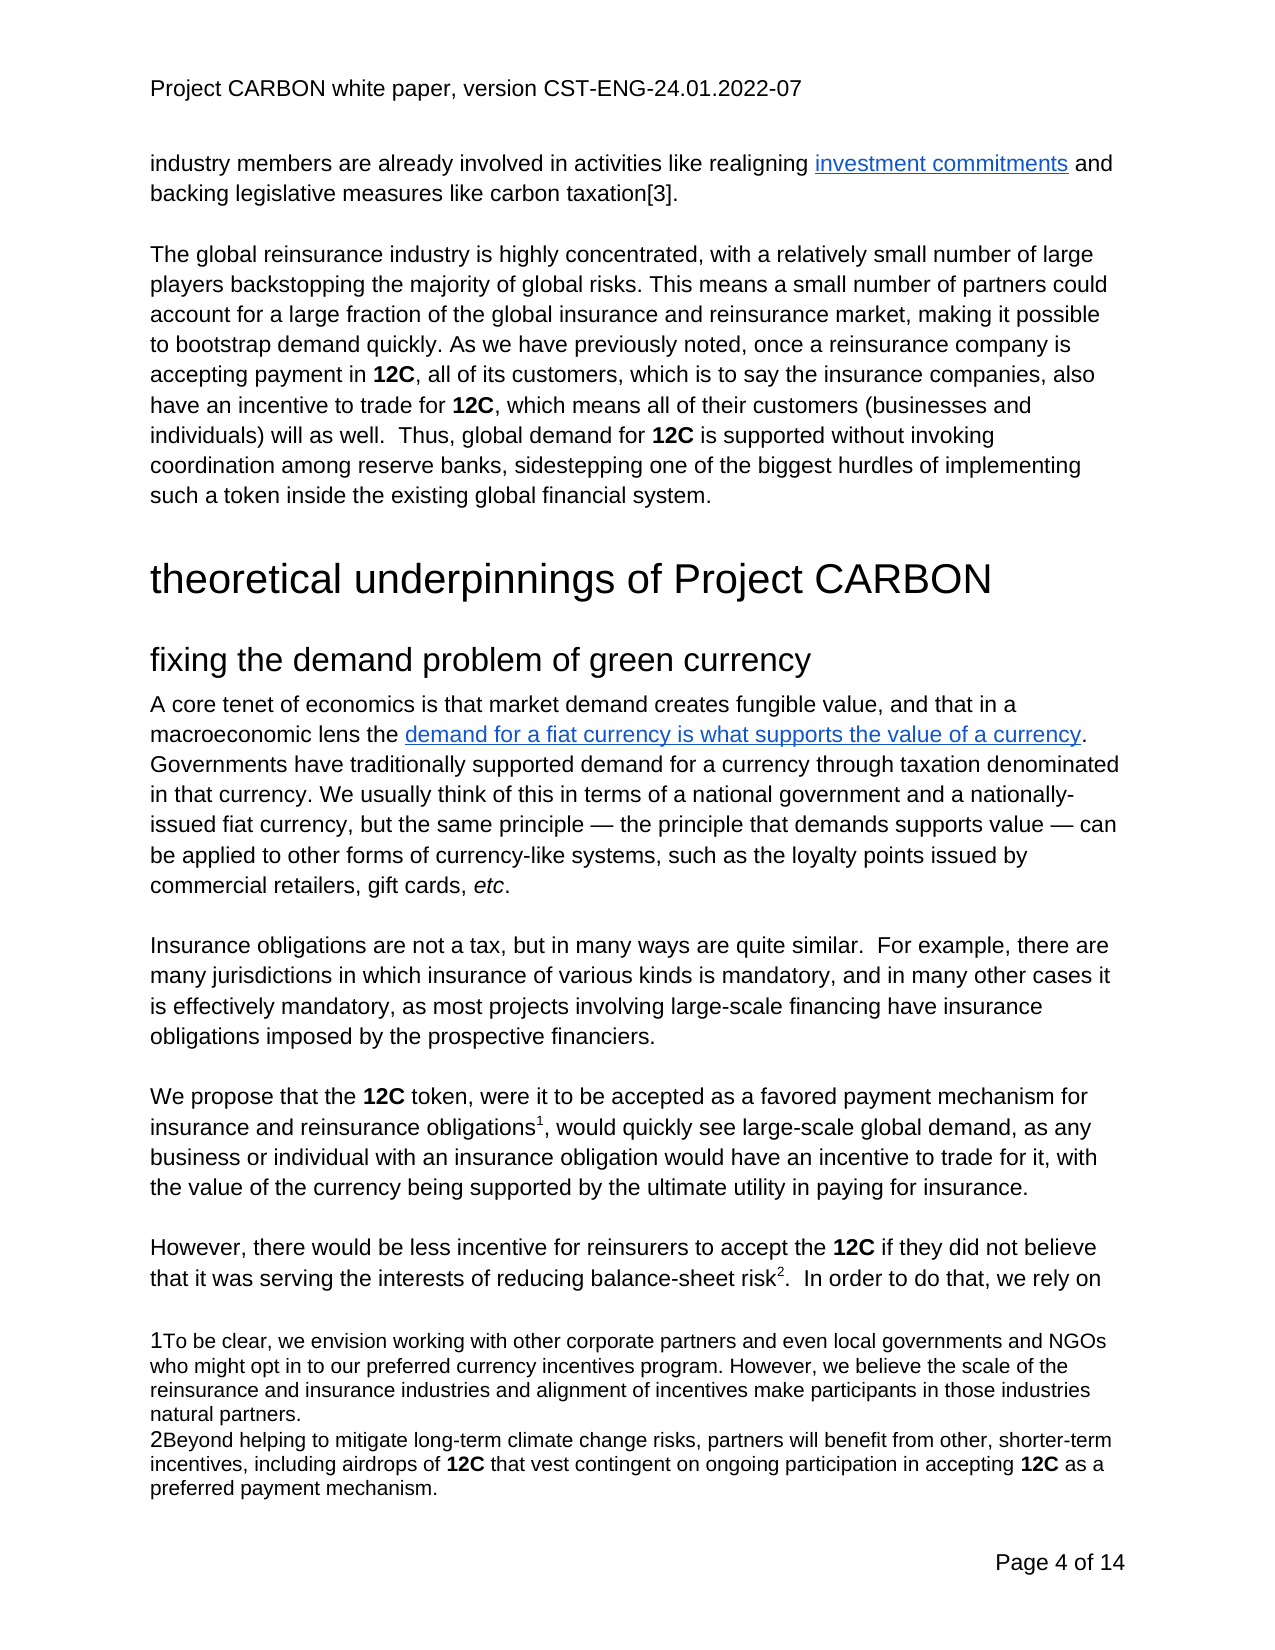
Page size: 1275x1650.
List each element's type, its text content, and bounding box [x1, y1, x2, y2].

subtitle theoretical underpinnings of Project CARBON [150, 554, 1125, 602]
text industry members are already involved in activities like realigning investment commitments and backing legislative measures like carbon taxation[3]. [150, 150, 1125, 207]
text We propose that the 12C token, were it to be accepted as a favored payment mechanism for insurance and reinsurance obligations, would quickly see large-scale global demand, as any business or individual with an insurance obligation would have an incentive to trade for it, with the value of the currency being supported by the ultimate utility in paying for insurance. [150, 1083, 1125, 1200]
text Insurance obligations are not a tax, but in many ways are quite similar. For example, there are many jurisdictions in which insurance of various kinds is mandatory, and in many other cases it is effectively mandatory, as most projects involving large-scale financing have insurance obligations imposed by the prospective financiers. [150, 932, 1125, 1049]
subtitle fixing the demand problem of green currency [150, 639, 1125, 678]
text Beyond helping to mitigate long-term climate change risks, partners will benefit from other, shorter-term incentives, including airdrops of 12C that vest contingent on ongoing participation in accepting 12C as a preferred payment mechanism. [150, 1426, 1125, 1500]
text A core tenet of economics is that market demand creates fungible value, and that in a macroeconomic lens the demand for a fiat currency is what supports the value of a currency. [150, 691, 1125, 747]
text However, there would be less incentive for reinsurers to accept the 12C if they did not believe that it was serving the interests of reducing balance-sheet risk. In order to do that, we rely on [150, 1234, 1125, 1291]
text Governments have traditionally supported demand for a currency through taxation denominated in that currency. We usually think of this in terms of a national government and a nationally-issued fiat currency, but the same principle — the principle that demands supports value — can be applied to other forms of currency-like systems, such as the loyalty points issued by commercial retailers, gift cards, etc. [150, 751, 1125, 898]
text The global reinsurance industry is highly concentrated, with a relatively small number of large players backstopping the majority of global risks. This means a small number of partners could account for a large fraction of the global insurance and reinsurance market, making it possible to bootstrap demand quickly. As we have previously noted, once a reinsurance company is accepting payment in 12C, all of its customers, which is to say the insurance companies, also have an incentive to trade for 12C, which means all of their customers (businesses and individuals) will as well. Thus, global demand for 12C is supported without invoking coordination among reserve banks, sidestepping one of the biggest hurdles of implementing such a token inside the existing global financial system. [150, 241, 1125, 509]
text To be clear, we envision working with other corporate partners and even local governments and NGOs who might opt in to our preferred currency incentives program. However, we believe the scale of the reinsurance and insurance industries and alignment of incentives make participants in those industries natural partners. [150, 1327, 1125, 1426]
